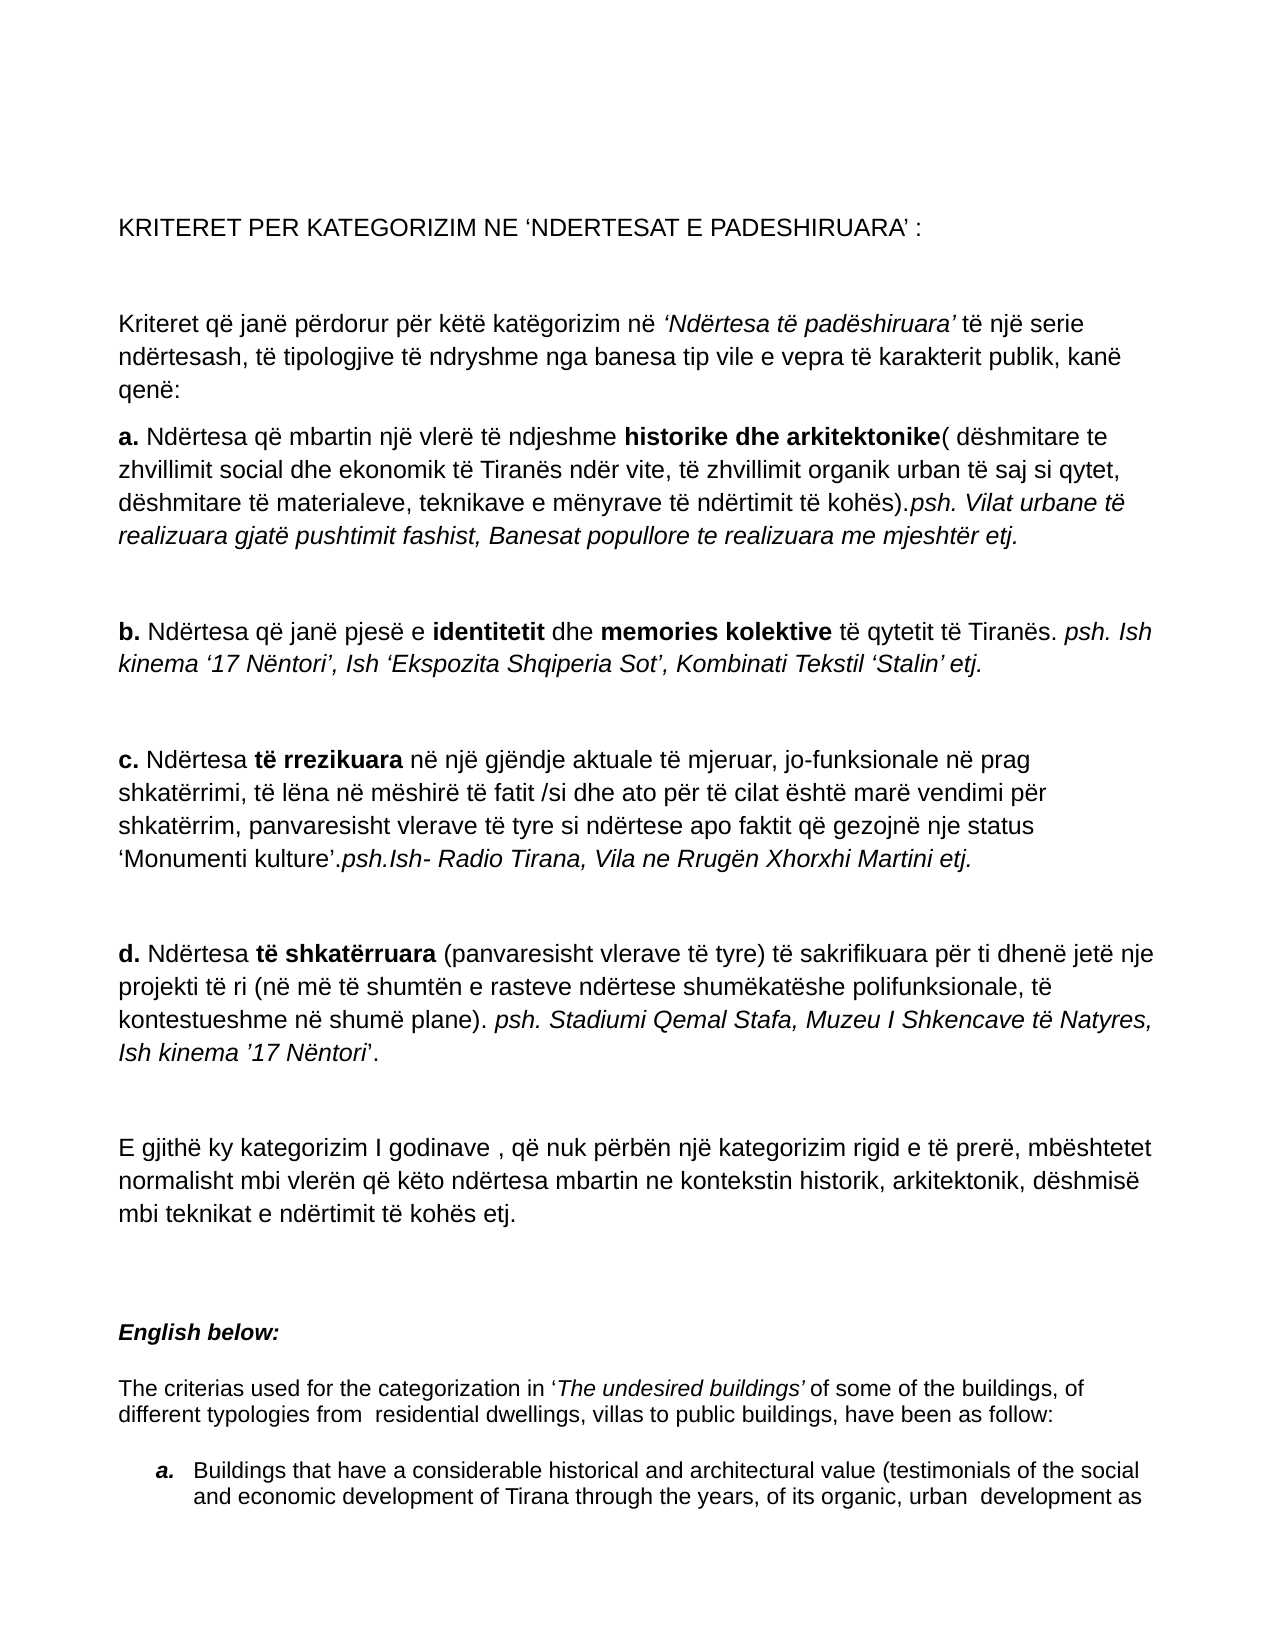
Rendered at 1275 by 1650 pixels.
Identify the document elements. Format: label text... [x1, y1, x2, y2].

list Buildings that have a considerable historical and architectural value (testimonials of the social and economic development of Tirana through the years, of its organic, urban development as [156, 1457, 1157, 1509]
text The criterias used for the categorization in ‘The undesired buildings’ of some of the buildings, of different typologies from residential dwellings, villas to public buildings, have been as follow: [118, 1375, 1157, 1428]
text E gjithë ky kategorizim I godinave , që nuk përbën një kategorizim rigid e të prerë, mbështetet normalisht mbi vlerën që këto ndërtesa mbartin ne kontekstin historik, arkitektonik, dëshmisë mbi teknikat e ndërtimit të kohës etj. [118, 1133, 1157, 1228]
text c. Ndërtesa të rrezikuara në një gjëndje aktuale të mjeruar, jo-funksionale në prag shkatërrimi, të lëna në mëshirë të fatit /si dhe ato për të cilat është marë vendimi për shkatërrim, panvaresisht vlerave të tyre si ndërtese apo faktit që gezojnë nje status ‘Monumenti kulture’.psh.Ish- Radio Tirana, Vila ne Rrugën Xhorxhi Martini etj. [118, 745, 1157, 872]
text a. Ndërtesa që mbartin një vlerë të ndjeshme historike dhe arkitektonike( dëshmitare te zhvillimit social dhe ekonomik të Tiranës ndër vite, të zhvillimit organik urban të saj si qytet, dëshmitare të materialeve, teknikave e mënyrave të ndërtimit të kohës).psh. Vilat urbane të realizuara gjatë pushtimit fashist, Banesat popullore te realizuara me mjeshtër etj. [118, 422, 1157, 550]
text b. Ndërtesa që janë pjesë e identitetit dhe memories kolektive të qytetit të Tiranës. psh. Ish kinema ‘17 Nëntori’, Ish ‘Ekspozita Shqiperia Sot’, Kombinati Tekstil ‘Stalin’ etj. [118, 616, 1157, 678]
text KRITERET PER KATEGORIZIM NE ‘NDERTESAT E PADESHIRUARA’ : [118, 213, 1157, 242]
text Kriteret që janë përdorur për këtë katëgorizim në ‘Ndërtesa të padëshiruara’ të një serie ndërtesash, të tipologjive të ndryshme nga banesa tip vile e vepra të karakterit publik, kanë qenë: [118, 308, 1157, 403]
text d. Ndërtesa të shkatërruara (panvaresisht vlerave të tyre) të sakrifikuara për ti dhenë jetë nje projekti të ri (në më të shumtën e rasteve ndërtese shumëkatëshe polifunksionale, të kontestueshme në shumë plane). psh. Stadiumi Qemal Stafa, Muzeu I Shkencave të Natyres, Ish kinema ’17 Nëntori’. [118, 939, 1157, 1067]
text English below: [118, 1319, 1157, 1346]
